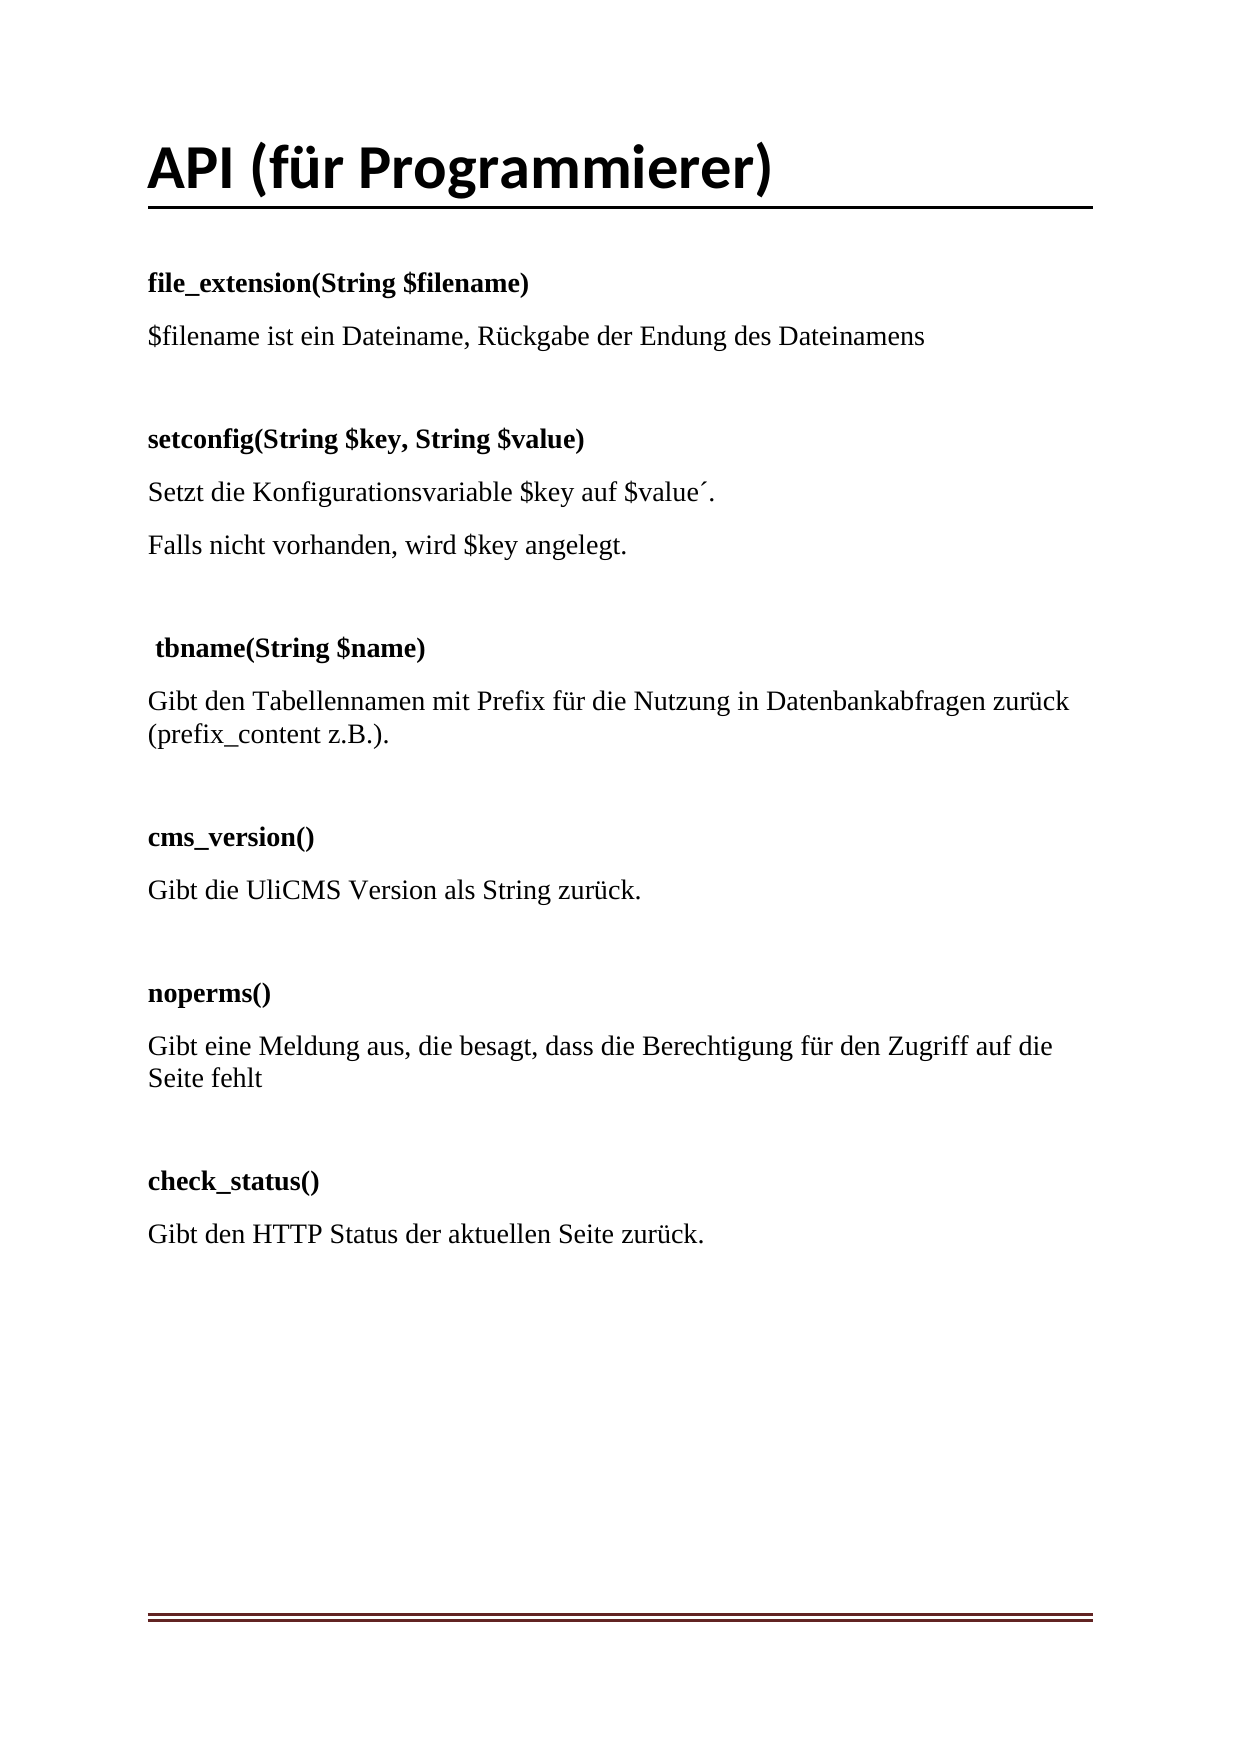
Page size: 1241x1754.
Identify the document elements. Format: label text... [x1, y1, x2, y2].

text Gibt den Tabellennamen mit Prefix für die Nutzung in Datenbankabfragen zurück (prefix_content z.B.). [148, 684, 1093, 749]
text Falls nicht vorhanden, wird $key angelegt. [148, 528, 1093, 561]
text check_status() [148, 1164, 1093, 1197]
text $filename ist ein Dateiname, Rückgabe der Endung des Dateinamens [148, 319, 1093, 352]
text Setzt die Konfigurationsvariable $key auf $value´. [148, 475, 1093, 508]
text tbname(String $name) [148, 631, 1093, 664]
text Gibt die UliCMS Version als String zurück. [148, 873, 1093, 905]
text Gibt den HTTP Status der aktuellen Seite zurück. [148, 1217, 1093, 1250]
text API (für Programmierer) [148, 128, 1093, 206]
text noperms() [148, 976, 1093, 1008]
text Gibt eine Meldung aus, die besagt, dass die Berechtigung für den Zugriff auf die Seite fehlt [148, 1029, 1093, 1094]
text setconfig(String $key, String $value) [148, 422, 1093, 454]
text cms_version() [148, 820, 1093, 852]
text file_extension(String $filename) [148, 266, 1093, 298]
